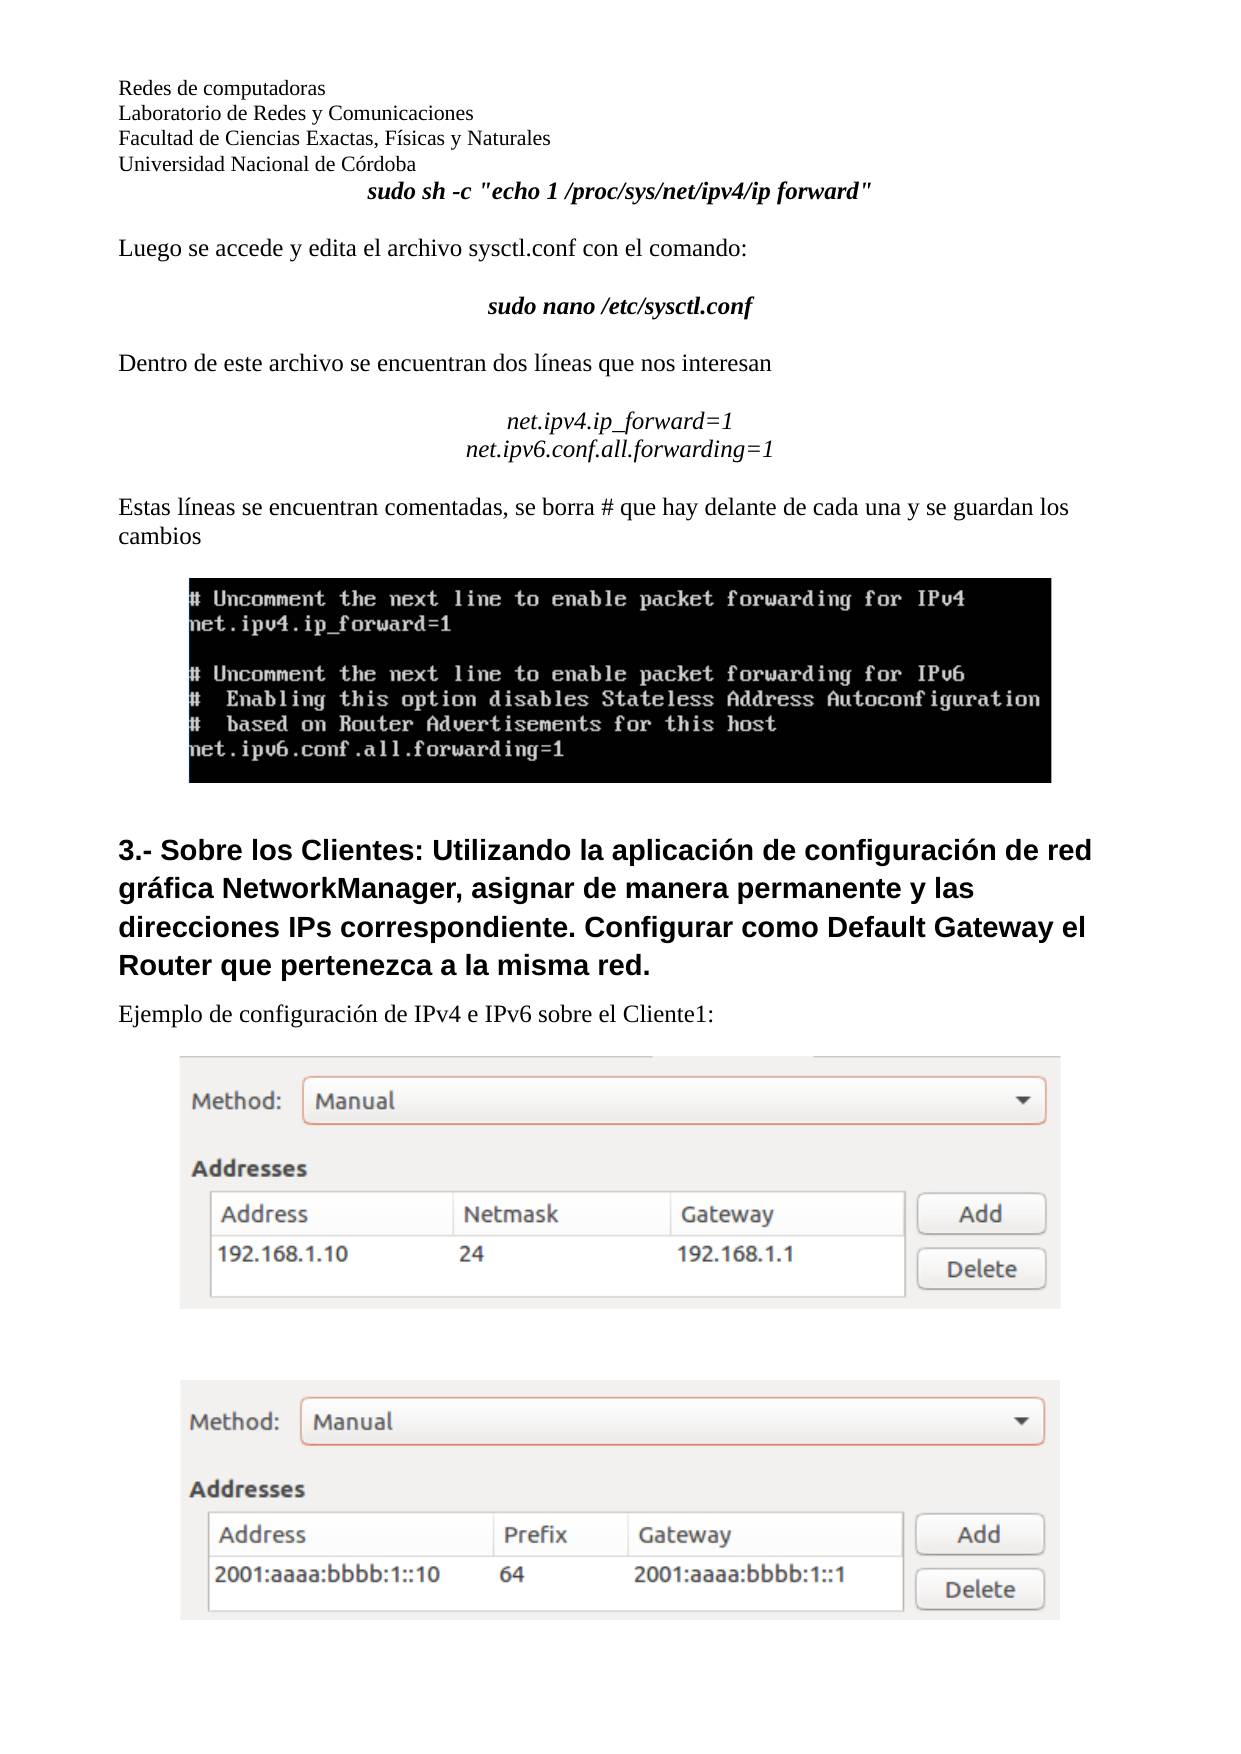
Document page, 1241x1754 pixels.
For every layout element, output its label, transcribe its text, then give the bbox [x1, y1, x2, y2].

text Dentro de este archivo se encuentran dos líneas que nos interesan [118, 348, 1122, 377]
text Luego se accede y edita el archivo sysctl.conf con el comando: [118, 233, 1122, 262]
picture [188, 578, 1052, 783]
subtitle 3.- Sobre los Clientes: Utilizando la aplicación de configuración de red gráfica NetworkManager, asignar de manera permanente y las direcciones IPs correspondiente. Configurar como Default Gateway el Router que pertenezca a la misma red. [118, 833, 1122, 982]
picture [180, 1380, 1060, 1620]
text sudo nano /etc/sysctl.conf [118, 291, 1122, 319]
text Ejemplo de configuración de IPv4 e IPv6 sobre el Cliente1: [118, 999, 1122, 1028]
text sudo sh -c "echo 1 /proc/sys/net/ipv4/ip forward" [118, 176, 1122, 204]
text net.ipv6.conf.all.forwarding=1 [118, 434, 1122, 463]
text net.ipv4.ip_forward=1 [118, 406, 1122, 434]
text Estas líneas se encuentran comentadas, se borra # que hay delante de cada una y se guardan los cambios [118, 492, 1122, 549]
picture [179, 1056, 1061, 1309]
